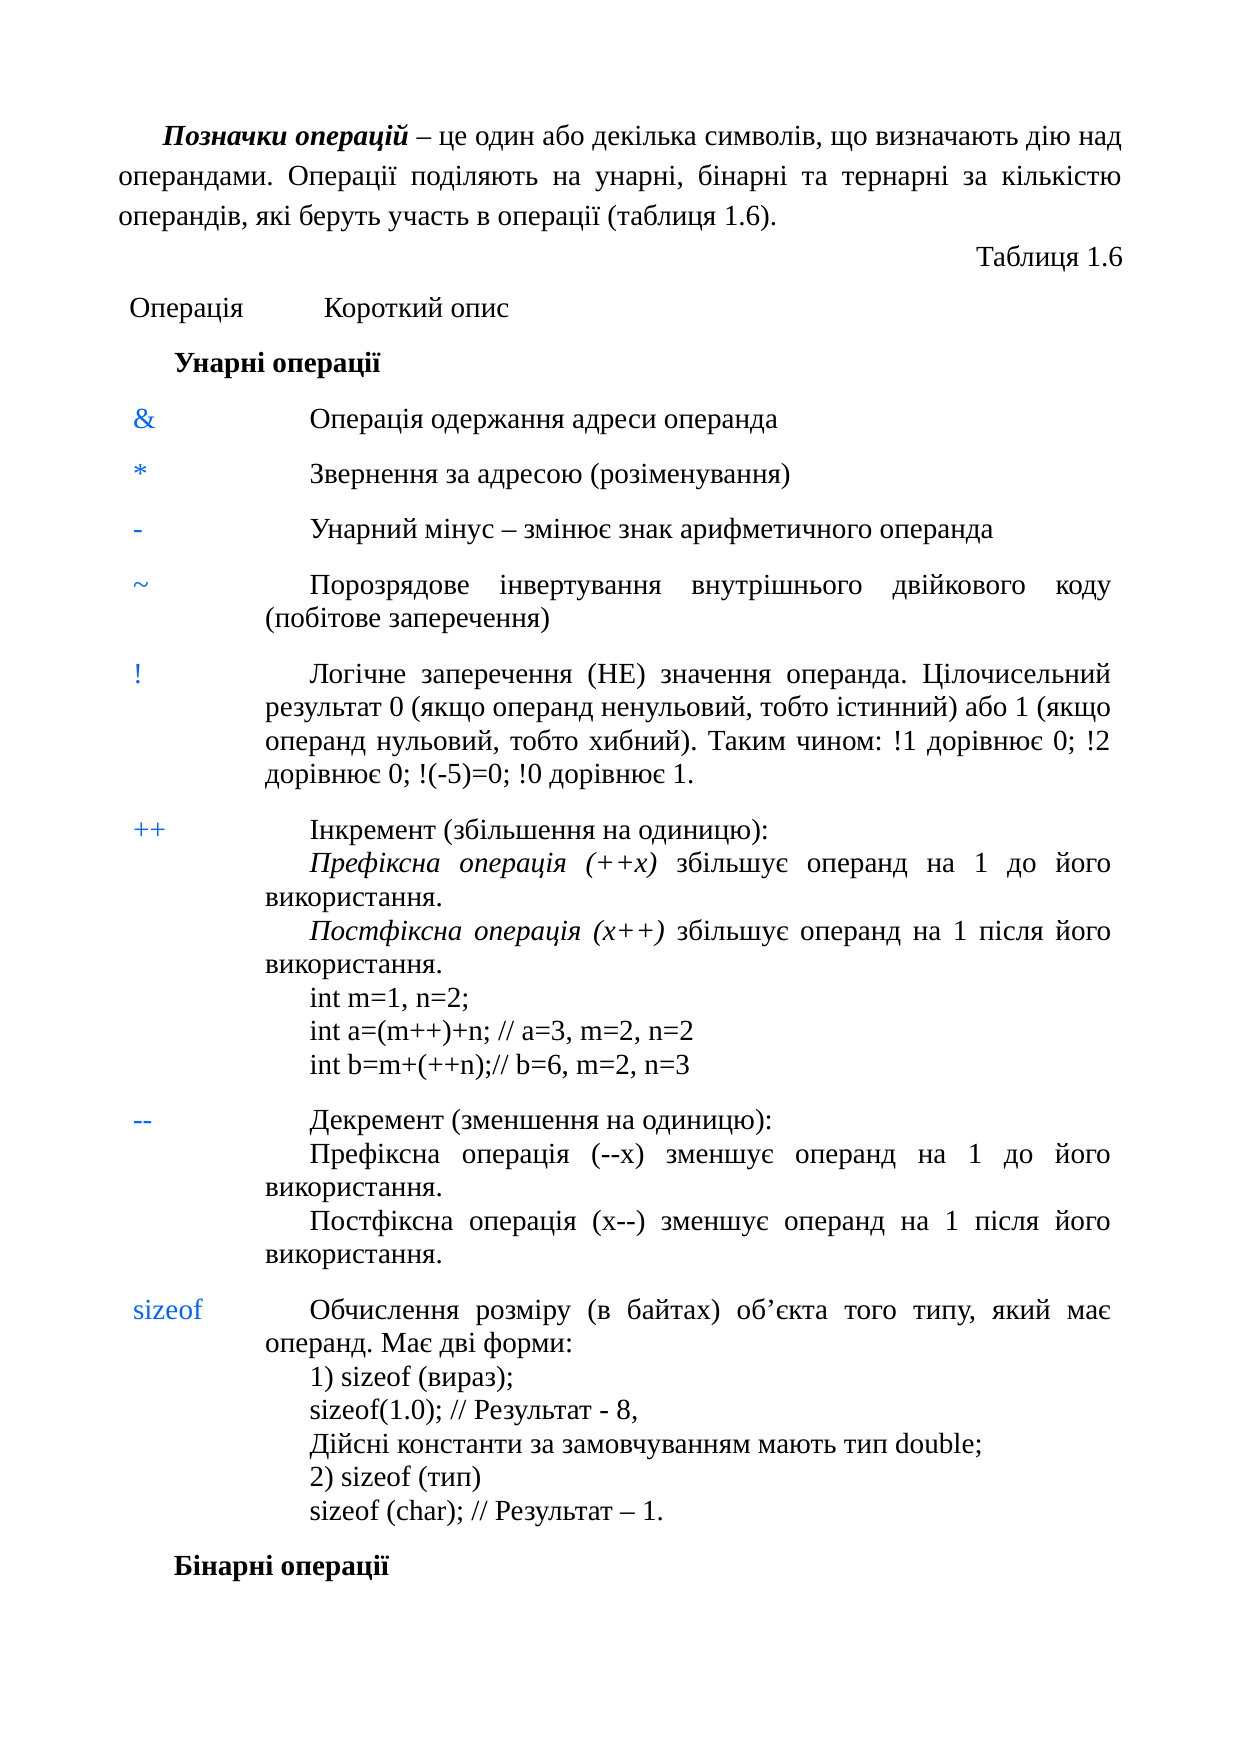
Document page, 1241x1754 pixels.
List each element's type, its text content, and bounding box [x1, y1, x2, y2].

table_cell ~ [118, 556, 254, 645]
text Таблиця 1.6 [118, 239, 1123, 272]
table_cell Звернення за адресою (розіменування) [254, 445, 1123, 501]
table_header Операція [118, 279, 268, 334]
table_cell Порозрядове інвертування внутрішнього двійкового коду (побітове заперечення) [254, 556, 1123, 645]
table_cell Декремент (зменшення на одиницю): Префіксна операція (--х) зменшує операнд на 1 до його використання. Постфіксна операція (х--) зменшує операнд на 1 після його використання. [254, 1091, 1123, 1281]
table_cell sizeof [118, 1281, 254, 1537]
table_cell Обчислення розміру (в байтах) об’єкта того типу, який має операнд. Має дві форми: 1) sizeof (вираз); sizeof(1.0); // Результат - 8, Дійсні константи за замовчуванням мають тип double; 2) sizeof (тип) sizeof (char); // Результат – 1. [254, 1281, 1123, 1537]
table_cell Унарні операції [118, 334, 1123, 390]
text Позначки операцій – це один або декілька символів, що визначають дію над операндами. Операції поділяють на унарні, бінарні та тернарні за кількістю операндів, які беруть участь в операції (таблиця 1.6). [118, 118, 1123, 232]
table_cell Унарний мінус – змінює знак арифметичного операнда [254, 501, 1123, 556]
table_cell - [118, 501, 254, 556]
table_cell Логічне заперечення (НЕ) значення операнда. Цілочисельний результат 0 (якщо операнд ненульовий, тобто істинний) або 1 (якщо операнд нульовий, тобто хибний). Таким чином: !1 дорівнює 0; !2 дорівнює 0; !(-5)=0; !0 дорівнює 1. [254, 645, 1123, 801]
table_cell ! [118, 645, 254, 801]
table_cell & [118, 390, 254, 445]
table_cell -- [118, 1091, 254, 1281]
table_cell * [118, 445, 254, 501]
table_cell Операція одержання адреси операнда [254, 390, 1123, 445]
table_cell Бінарні операції [118, 1538, 1123, 1593]
table_cell ++ [118, 801, 254, 1091]
table_header Короткий опис [268, 279, 1123, 334]
table_cell Інкремент (збільшення на одиницю): Префіксна операція (++х) збільшує операнд на 1 до його використання. Постфіксна операція (х++) збільшує операнд на 1 після його використання. int m=1, n=2; int a=(m++)+n; // a=3, m=2, n=2 int b=m+(++n);// b=6, m=2, n=3 [254, 801, 1123, 1091]
